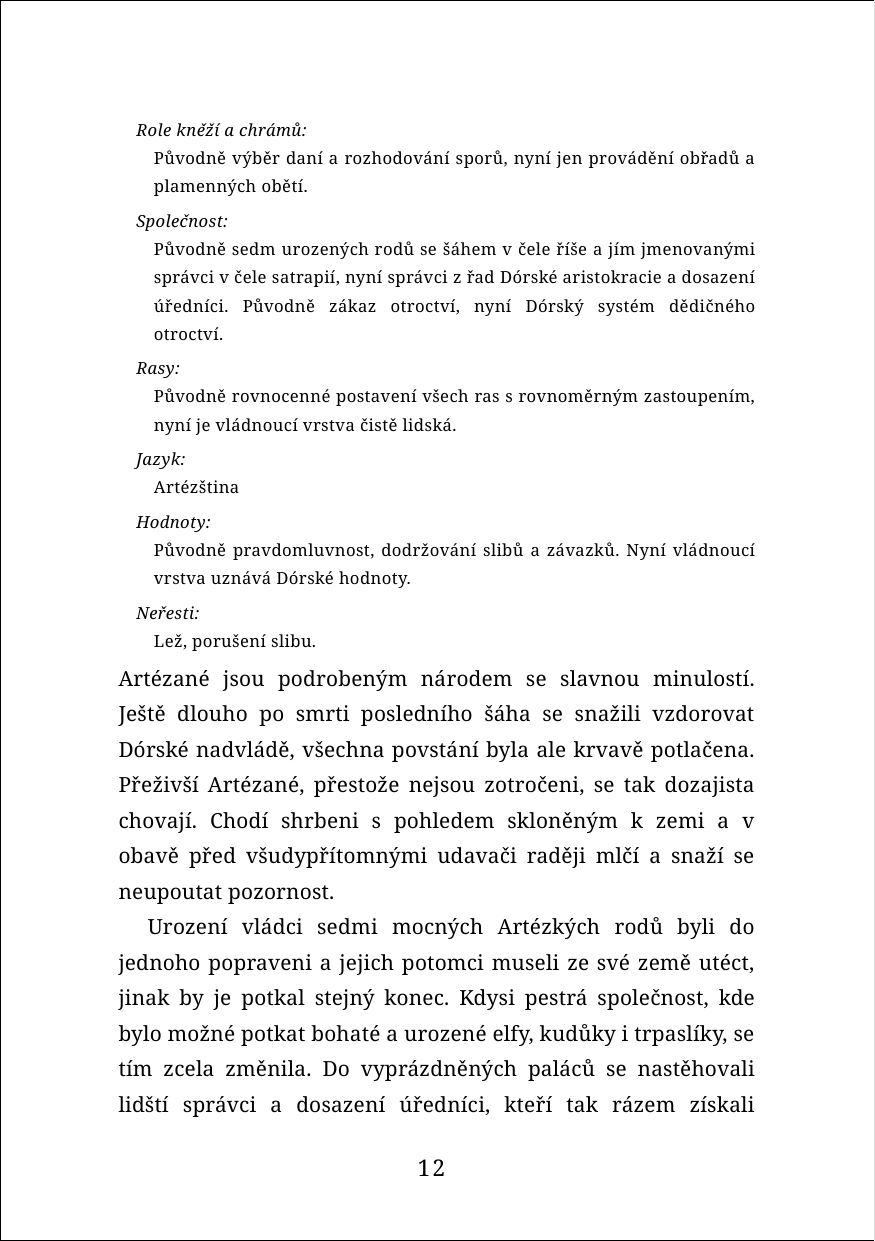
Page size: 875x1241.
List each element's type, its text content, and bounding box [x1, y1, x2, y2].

list Role kněží a chrámů: Původně výběr daní a rozhodování sporů, nyní jen provádění obřadů a plamenných obětí. [136, 118, 756, 198]
list Neřesti: Lež, porušení slibu. [136, 601, 756, 652]
list Hodnoty: Původně pravdomluvnost, dodržování slibů a závazků. Nyní vládnoucí vrstva uznává Dórské hodnoty. [136, 510, 756, 590]
list Rasy: Původně rovnocenné postavení všech ras s rovnoměrným zastoupením, nyní je vládnoucí vrstva čistě lidská. [136, 357, 756, 436]
list Společnost: Původně sedm urozených rodů se šáhem v čele říše a jím jmenovanými správci v čele satrapií, nyní správci z řad Dórské aristokracie a dosazení úředníci. Původně zákaz otroctví, nyní Dórský systém dědičného otroctví. [136, 209, 756, 345]
list Jazyk: Artézština [136, 448, 756, 499]
text Artézané jsou podrobeným národem se slavnou minulostí. Ještě dlouho po smrti posledního šáha se snažili vzdorovat Dórské nadvládě, všechna povstání byla ale krvavě potlačena. Přeživší Artézané, přestože nejsou zotročeni, se tak dozajista chovají. Chodí shrbeni s pohledem skloněným k zemi a v obavě před všudypřítomnými udavači raději mlčí a snaží se neupoutat pozornost. Urození vládci sedmi mocných Artézkých rodů byli do jednoho popraveni a jejich potomci museli ze své země utéct, jinak by je potkal stejný konec. Kdysi pestrá společnost, kde bylo možné potkat bohaté a urozené elfy, kudůky i trpaslíky, se tím zcela změnila. Do vyprázdněných paláců se nastěhovali lidští správci a dosazení úředníci, kteří tak rázem získali [118, 664, 756, 1118]
